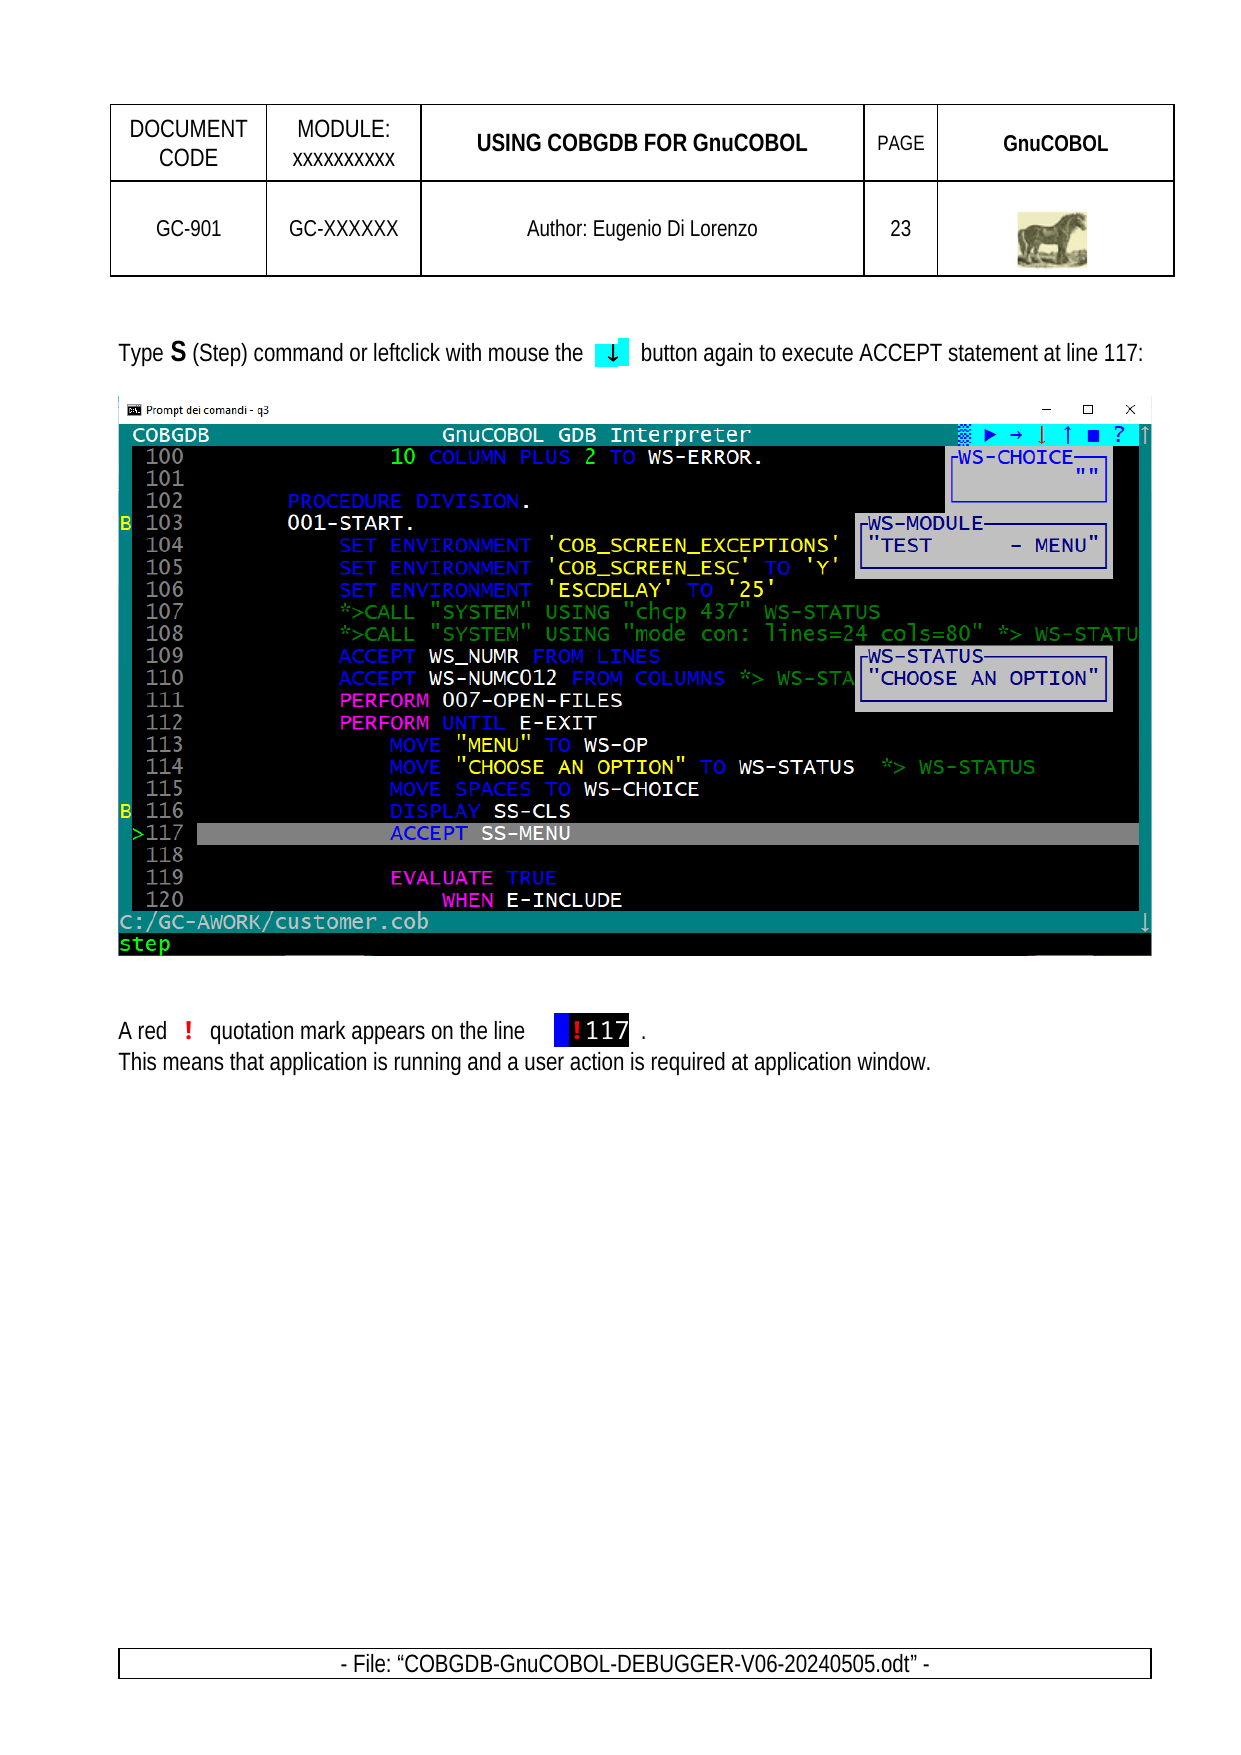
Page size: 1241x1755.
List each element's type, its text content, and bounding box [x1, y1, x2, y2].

text A red ! quotation mark appears on the line !117 . [118, 1013, 1152, 1047]
text This means that application is running and a user action is required at application window. [118, 1047, 1152, 1076]
text Type S (Step) command or leftclick with mouse the  button again to execute ACCEPT statement at line 117: [118, 334, 1152, 367]
